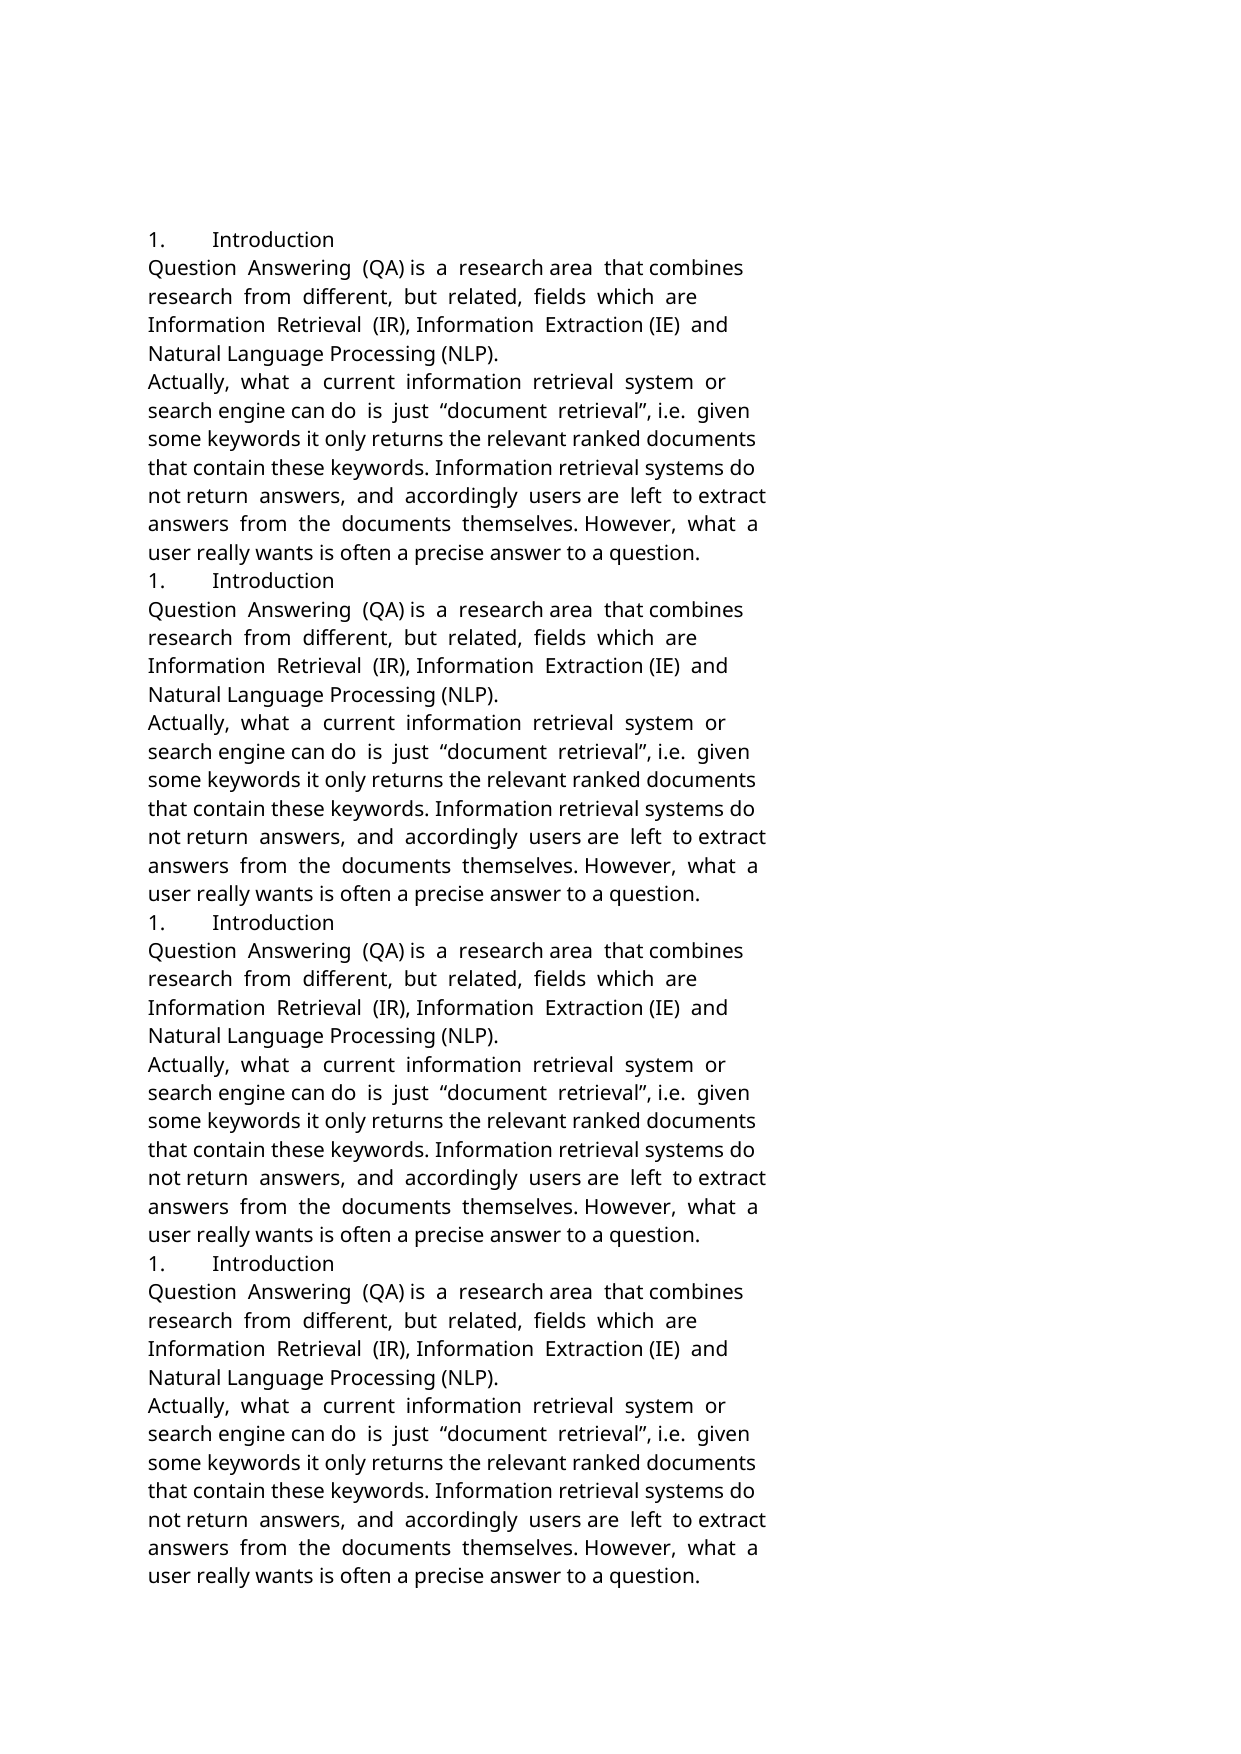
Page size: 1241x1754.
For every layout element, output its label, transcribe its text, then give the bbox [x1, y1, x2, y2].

text Natural Language Processing (NLP). [148, 680, 1093, 708]
text research from different, but related, fields which are [148, 282, 1093, 310]
text not return answers, and accordingly users are left to extract [148, 1163, 1093, 1192]
text not return answers, and accordingly users are left to extract [148, 1505, 1093, 1533]
text search engine can do is just “document retrieval”, i.e. given [148, 1419, 1093, 1448]
text Actually, what a current information retrieval system or [148, 367, 1093, 396]
text Information Retrieval (IR), Information Extraction (IE) and [148, 652, 1093, 680]
text 1. Introduction [148, 908, 1093, 936]
text Question Answering (QA) is a research area that combines [148, 1277, 1093, 1306]
text Information Retrieval (IR), Information Extraction (IE) and [148, 310, 1093, 339]
text that contain these keywords. Information retrieval systems do [148, 1135, 1093, 1163]
text Actually, what a current information retrieval system or [148, 1050, 1093, 1078]
text research from different, but related, fields which are [148, 964, 1093, 993]
text 1. Introduction [148, 1249, 1093, 1277]
text answers from the documents themselves. However, what a [148, 851, 1093, 879]
text answers from the documents themselves. However, what a [148, 1192, 1093, 1220]
text user really wants is often a precise answer to a question. [148, 1220, 1093, 1249]
text user really wants is often a precise answer to a question. [148, 538, 1093, 566]
text answers from the documents themselves. However, what a [148, 1533, 1093, 1562]
text Information Retrieval (IR), Information Extraction (IE) and [148, 1334, 1093, 1363]
text Information Retrieval (IR), Information Extraction (IE) and [148, 993, 1093, 1021]
text search engine can do is just “document retrieval”, i.e. given [148, 396, 1093, 424]
text Question Answering (QA) is a research area that combines [148, 595, 1093, 623]
text not return answers, and accordingly users are left to extract [148, 822, 1093, 851]
text Question Answering (QA) is a research area that combines [148, 253, 1093, 282]
text some keywords it only returns the relevant ranked documents [148, 1107, 1093, 1135]
text Natural Language Processing (NLP). [148, 1021, 1093, 1050]
text that contain these keywords. Information retrieval systems do [148, 453, 1093, 481]
text 1. Introduction [148, 225, 1093, 253]
text research from different, but related, fields which are [148, 623, 1093, 652]
text search engine can do is just “document retrieval”, i.e. given [148, 737, 1093, 765]
text that contain these keywords. Information retrieval systems do [148, 1476, 1093, 1505]
text Question Answering (QA) is a research area that combines [148, 936, 1093, 964]
text answers from the documents themselves. However, what a [148, 509, 1093, 538]
text user really wants is often a precise answer to a question. [148, 1562, 1093, 1590]
text 1. Introduction [148, 566, 1093, 595]
text some keywords it only returns the relevant ranked documents [148, 1448, 1093, 1476]
text some keywords it only returns the relevant ranked documents [148, 424, 1093, 453]
text Actually, what a current information retrieval system or [148, 708, 1093, 737]
text Actually, what a current information retrieval system or [148, 1391, 1093, 1419]
text Natural Language Processing (NLP). [148, 339, 1093, 367]
text Natural Language Processing (NLP). [148, 1363, 1093, 1391]
text some keywords it only returns the relevant ranked documents [148, 765, 1093, 794]
text research from different, but related, fields which are [148, 1306, 1093, 1334]
text user really wants is often a precise answer to a question. [148, 879, 1093, 908]
text search engine can do is just “document retrieval”, i.e. given [148, 1078, 1093, 1107]
text that contain these keywords. Information retrieval systems do [148, 794, 1093, 822]
text not return answers, and accordingly users are left to extract [148, 481, 1093, 509]
